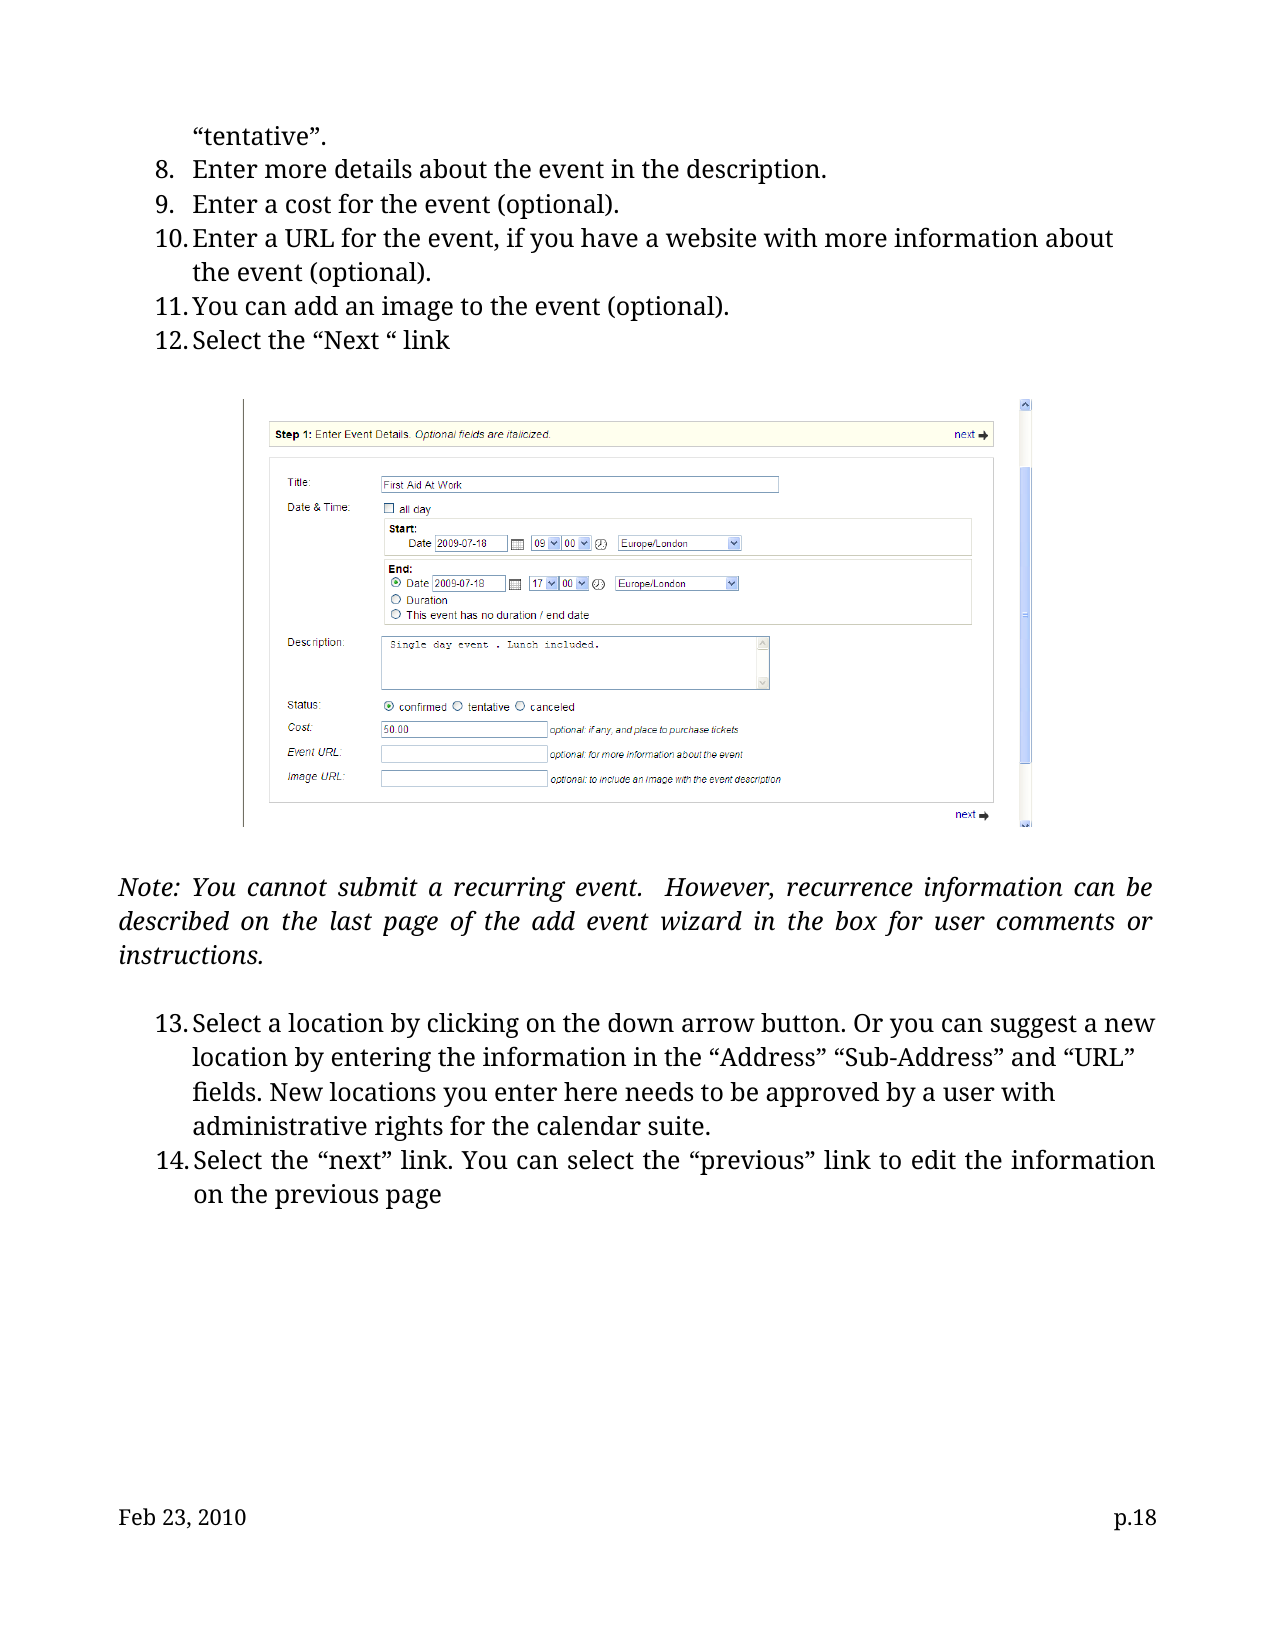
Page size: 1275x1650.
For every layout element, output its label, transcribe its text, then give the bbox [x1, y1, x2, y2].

list “tentative”. [154, 118, 1157, 152]
list Select a location by clicking on the down arrow button. Or you can suggest a new location by entering the information in the “Address” “Sub-Address” and “URL” fields. New locations you enter here needs to be approved by a user with administrative rights for the calendar suite. [154, 1006, 1157, 1142]
list Select the “Next “ link [154, 322, 1157, 357]
list Enter a cost for the event (optional). [154, 186, 1157, 220]
list Enter more details about the event in the description. [154, 152, 1157, 186]
list Select the “next” link. You can select the “previous” link to edit the information on the previous page [156, 1142, 1157, 1210]
list Enter a URL for the event, if you have a website with more information about the event (optional). [154, 220, 1157, 288]
list You can add an image to the event (optional). [154, 288, 1157, 322]
picture [242, 399, 1033, 827]
text Note: You cannot submit a recurring event. However, recurrence information can be described on the last page of the add event wizard in the box for user comments or instructions. [118, 870, 1157, 972]
